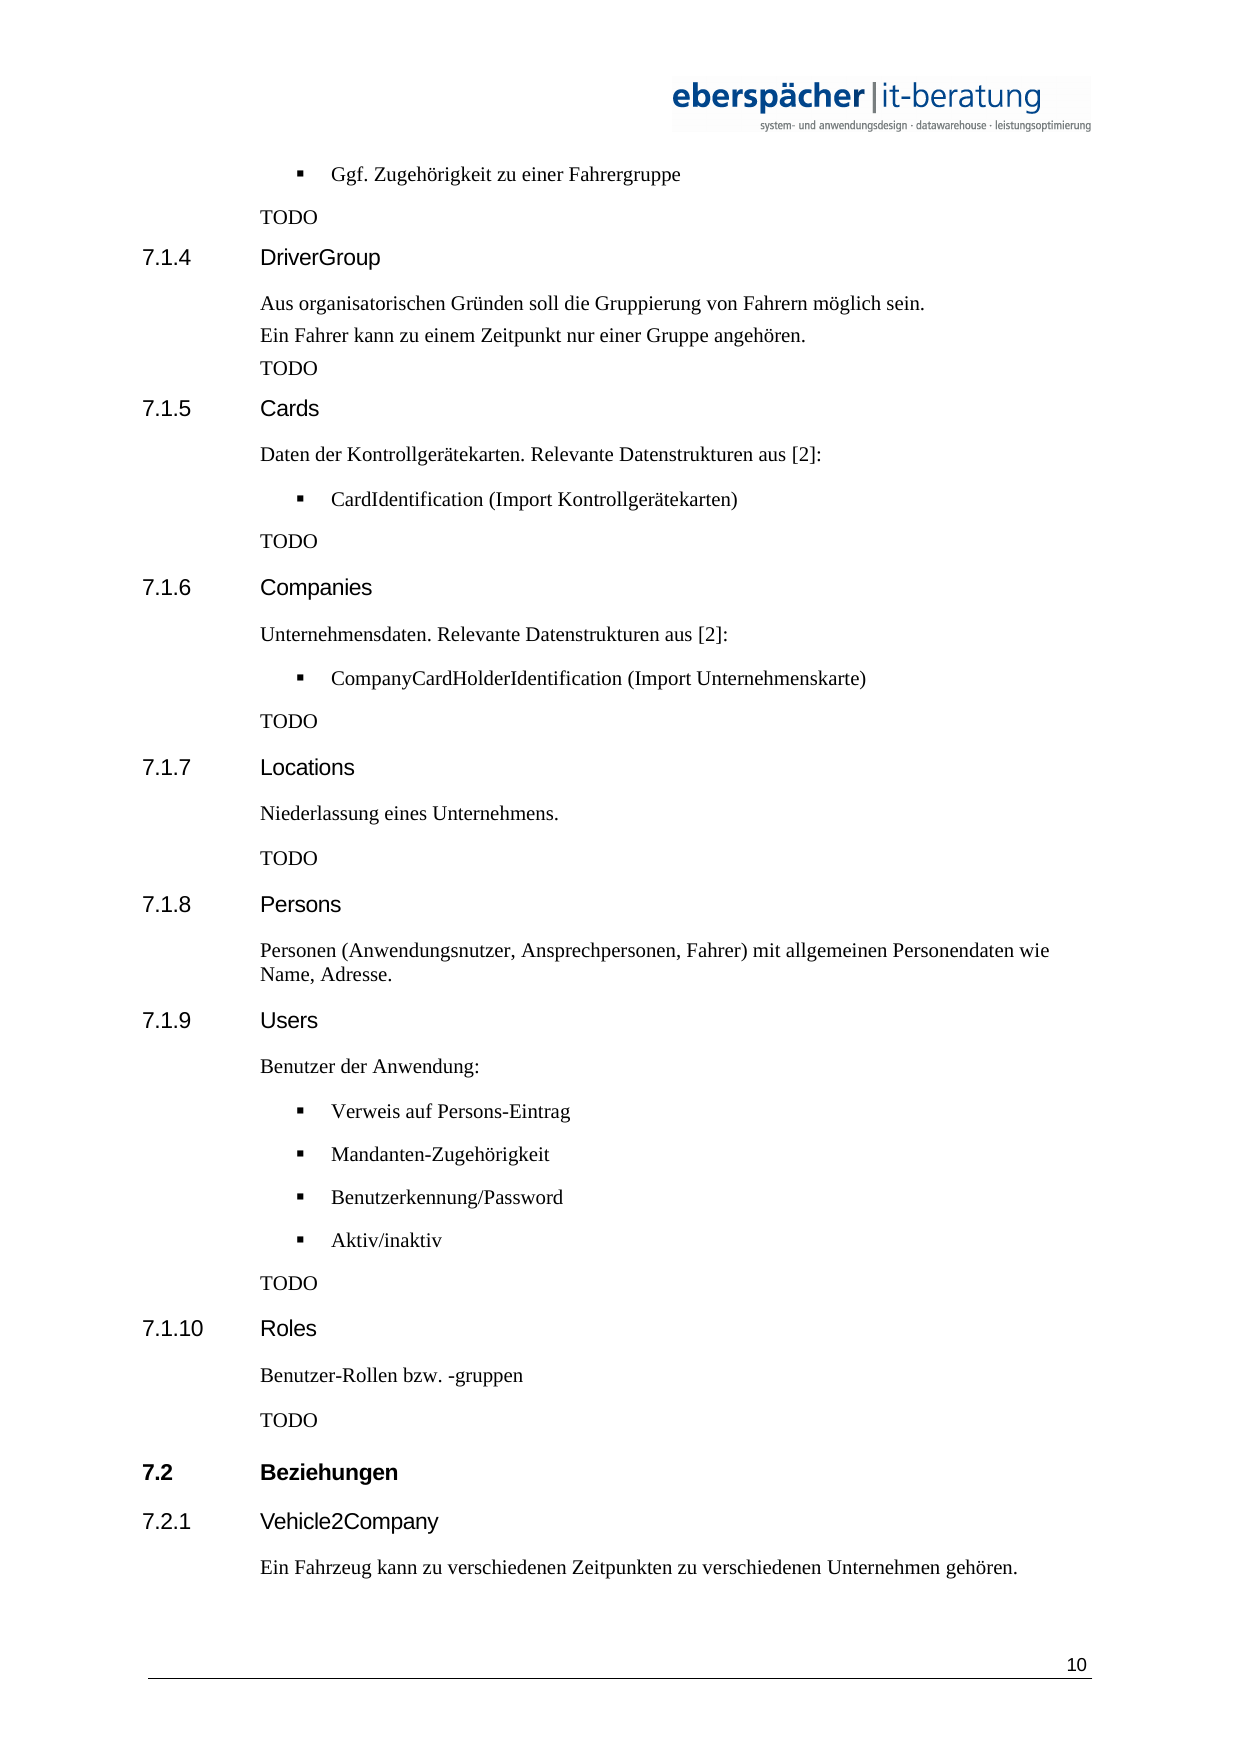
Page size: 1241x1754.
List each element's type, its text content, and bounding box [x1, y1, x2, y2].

text Personen (Anwendungsnutzer, Ansprechpersonen, Fahrer) mit allgemeinen Personendaten wie Name, Adresse. [260, 938, 1090, 986]
list CompanyCardHolderIdentification (Import Unternehmenskarte) [295, 666, 1019, 690]
text TODO [260, 709, 1090, 733]
subtitle Vehicle2Company [142, 1508, 1090, 1534]
text TODO [260, 205, 1090, 229]
subtitle Persons [142, 891, 1090, 917]
subtitle Users [142, 1007, 1090, 1033]
list Verweis auf Persons-Eintrag [295, 1099, 1019, 1123]
list Ggf. Zugehörigkeit zu einer Fahrergruppe [295, 162, 1019, 186]
text Benutzer-Rollen bzw. -gruppen [260, 1363, 1090, 1387]
list Aktiv/inaktiv [295, 1228, 1019, 1252]
subtitle Roles [142, 1315, 1090, 1342]
subtitle Cards [142, 394, 1090, 421]
text TODO [260, 529, 1090, 553]
text TODO [260, 1407, 1090, 1432]
subtitle Beziehungen [142, 1459, 1090, 1485]
text Ein Fahrzeug kann zu verschiedenen Zeitpunkten zu verschiedenen Unternehmen gehören. [260, 1555, 1090, 1579]
subtitle DriverGroup [142, 244, 1090, 270]
text TODO [260, 356, 1090, 380]
list CardIdentification (Import Kontrollgerätekarten) [295, 487, 1019, 511]
text Niederlassung eines Unternehmens. [260, 801, 1090, 825]
text Daten der Kontrollgerätekarten. Relevante Datenstrukturen aus [2]: [260, 442, 1090, 466]
picture [672, 76, 1091, 132]
list Benutzerkennung/Password [295, 1185, 1019, 1209]
subtitle Locations [142, 754, 1090, 780]
text Unternehmensdaten. Relevante Datenstrukturen aus [2]: [260, 621, 1090, 646]
text TODO [260, 846, 1090, 870]
text Ein Fahrer kann zu einem Zeitpunkt nur einer Gruppe angehören. [260, 323, 1090, 347]
list Mandanten-Zugehörigkeit [295, 1142, 1019, 1166]
text TODO [260, 1271, 1090, 1294]
subtitle Companies [142, 574, 1090, 601]
text Aus organisatorischen Gründen soll die Gruppierung von Fahrern möglich sein. [260, 291, 1090, 315]
text Benutzer der Anwendung: [260, 1054, 1090, 1078]
